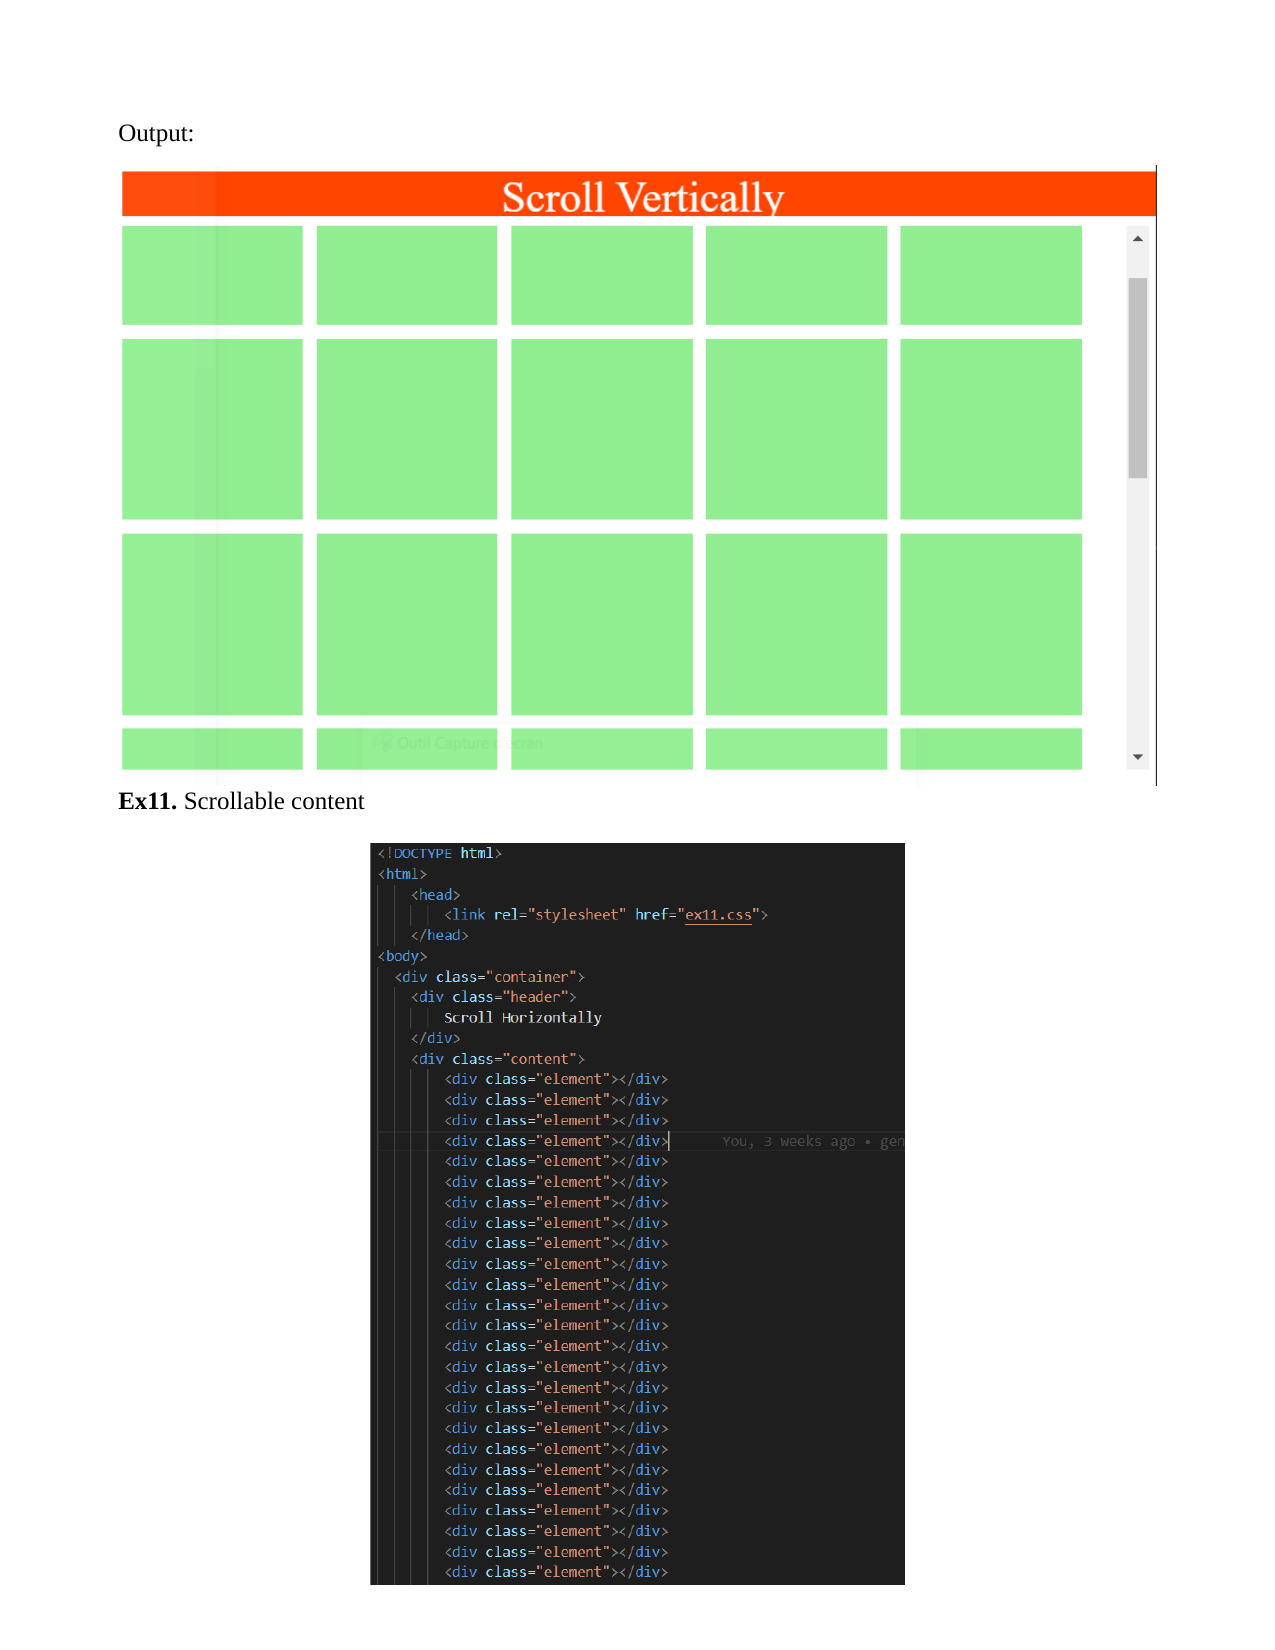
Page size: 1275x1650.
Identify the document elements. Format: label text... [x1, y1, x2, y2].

text Output: [118, 118, 1157, 147]
text Ex11. Scrollable content [118, 786, 1157, 815]
picture [370, 843, 905, 1585]
picture [118, 165, 1157, 786]
text [118, 147, 1157, 165]
